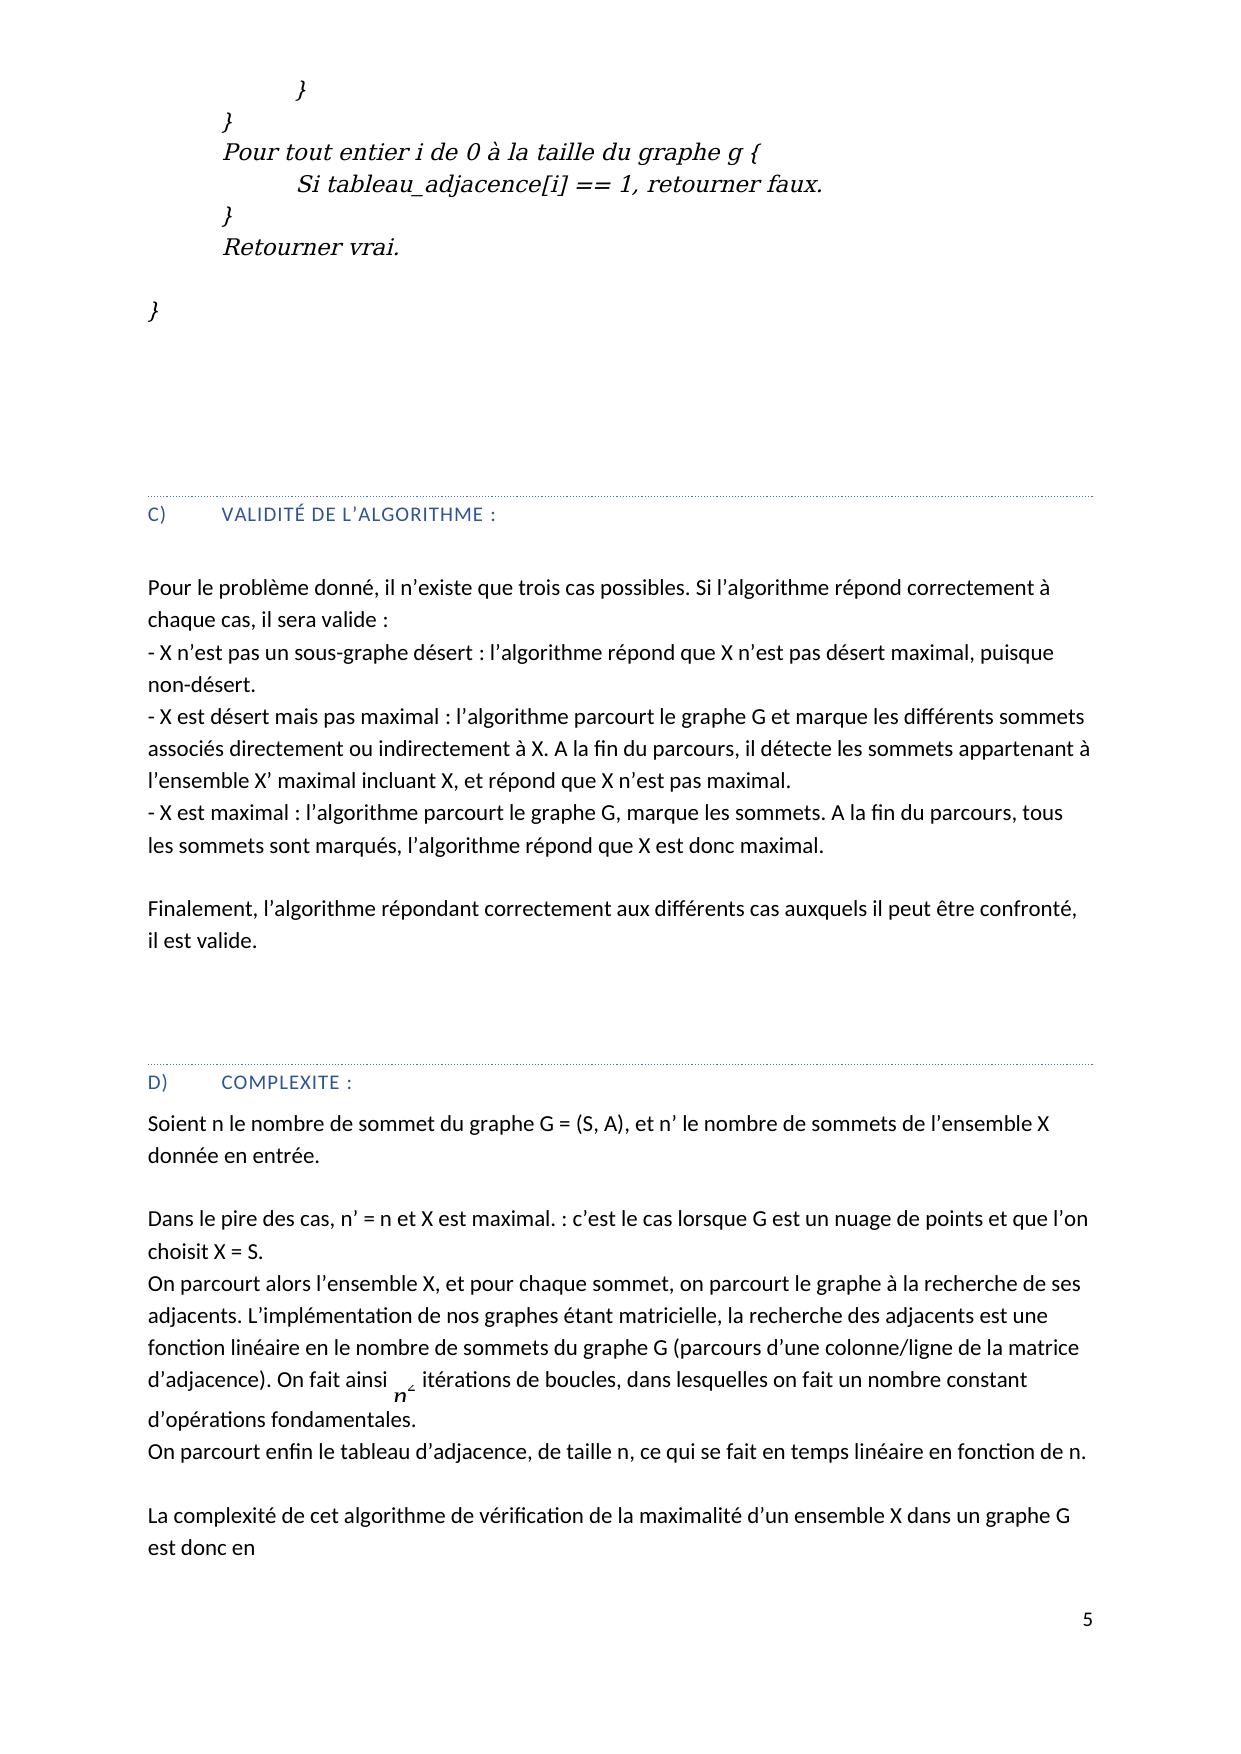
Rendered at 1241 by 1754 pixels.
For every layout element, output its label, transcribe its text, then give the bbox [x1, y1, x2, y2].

text } } Pour tout entier i de 0 à la taille du graphe g { Si tableau_adjacence[i] == 1, retourner faux. } Retourner vrai. [221, 75, 1093, 260]
subtitle C) Validité de l’algorithme : [148, 496, 1093, 527]
text } [148, 296, 1093, 323]
text Finalement, l’algorithme répondant correctement aux différents cas auxquels il peut être confronté, il est valide. [148, 894, 1093, 954]
text La complexité de cet algorithme de vérification de la maximalité d’un ensemble X dans un graphe G est donc en [148, 1501, 1093, 1561]
text Soient n le nombre de sommet du graphe G = (S, A), et n’ le nombre de sommets de l’ensemble X donnée en entrée. [148, 1109, 1093, 1169]
text Pour le problème donné, il n’existe que trois cas possibles. Si l’algorithme répond correctement à chaque cas, il sera valide : - X n’est pas un sous-graphe désert : l’algorithme répond que X n’est pas désert maximal, puisque non-désert. - X est désert mais pas maximal : l’algorithme parcourt le graphe G et marque les différents sommets associés directement ou indirectement à X. A la fin du parcours, il détecte les sommets appartenant à l’ensemble X’ maximal incluant X, et répond que X n’est pas maximal. - X est maximal : l’algorithme parcourt le graphe G, marque les sommets. A la fin du parcours, tous les sommets sont marqués, l’algorithme répond que X est donc maximal. [148, 541, 1093, 859]
text Dans le pire des cas, n’ = n et X est maximal. : c’est le cas lorsque G est un nuage de points et que l’on choisit X = S. On parcourt alors l’ensemble X, et pour chaque sommet, on parcourt le graphe à la recherche de ses adjacents. L’implémentation de nos graphes étant matricielle, la recherche des adjacents est une fonction linéaire en le nombre de sommets du graphe G (parcours d’une colonne/ligne de la matrice d’adjacence). On fait ainsi itérations de boucles, dans lesquelles on fait un nombre constant d’opérations fondamentales. On parcourt enfin le tableau d’adjacence, de taille n, ce qui se fait en temps linéaire en fonction de n. [148, 1204, 1093, 1466]
subtitle D) Complexite : [148, 1064, 1093, 1095]
